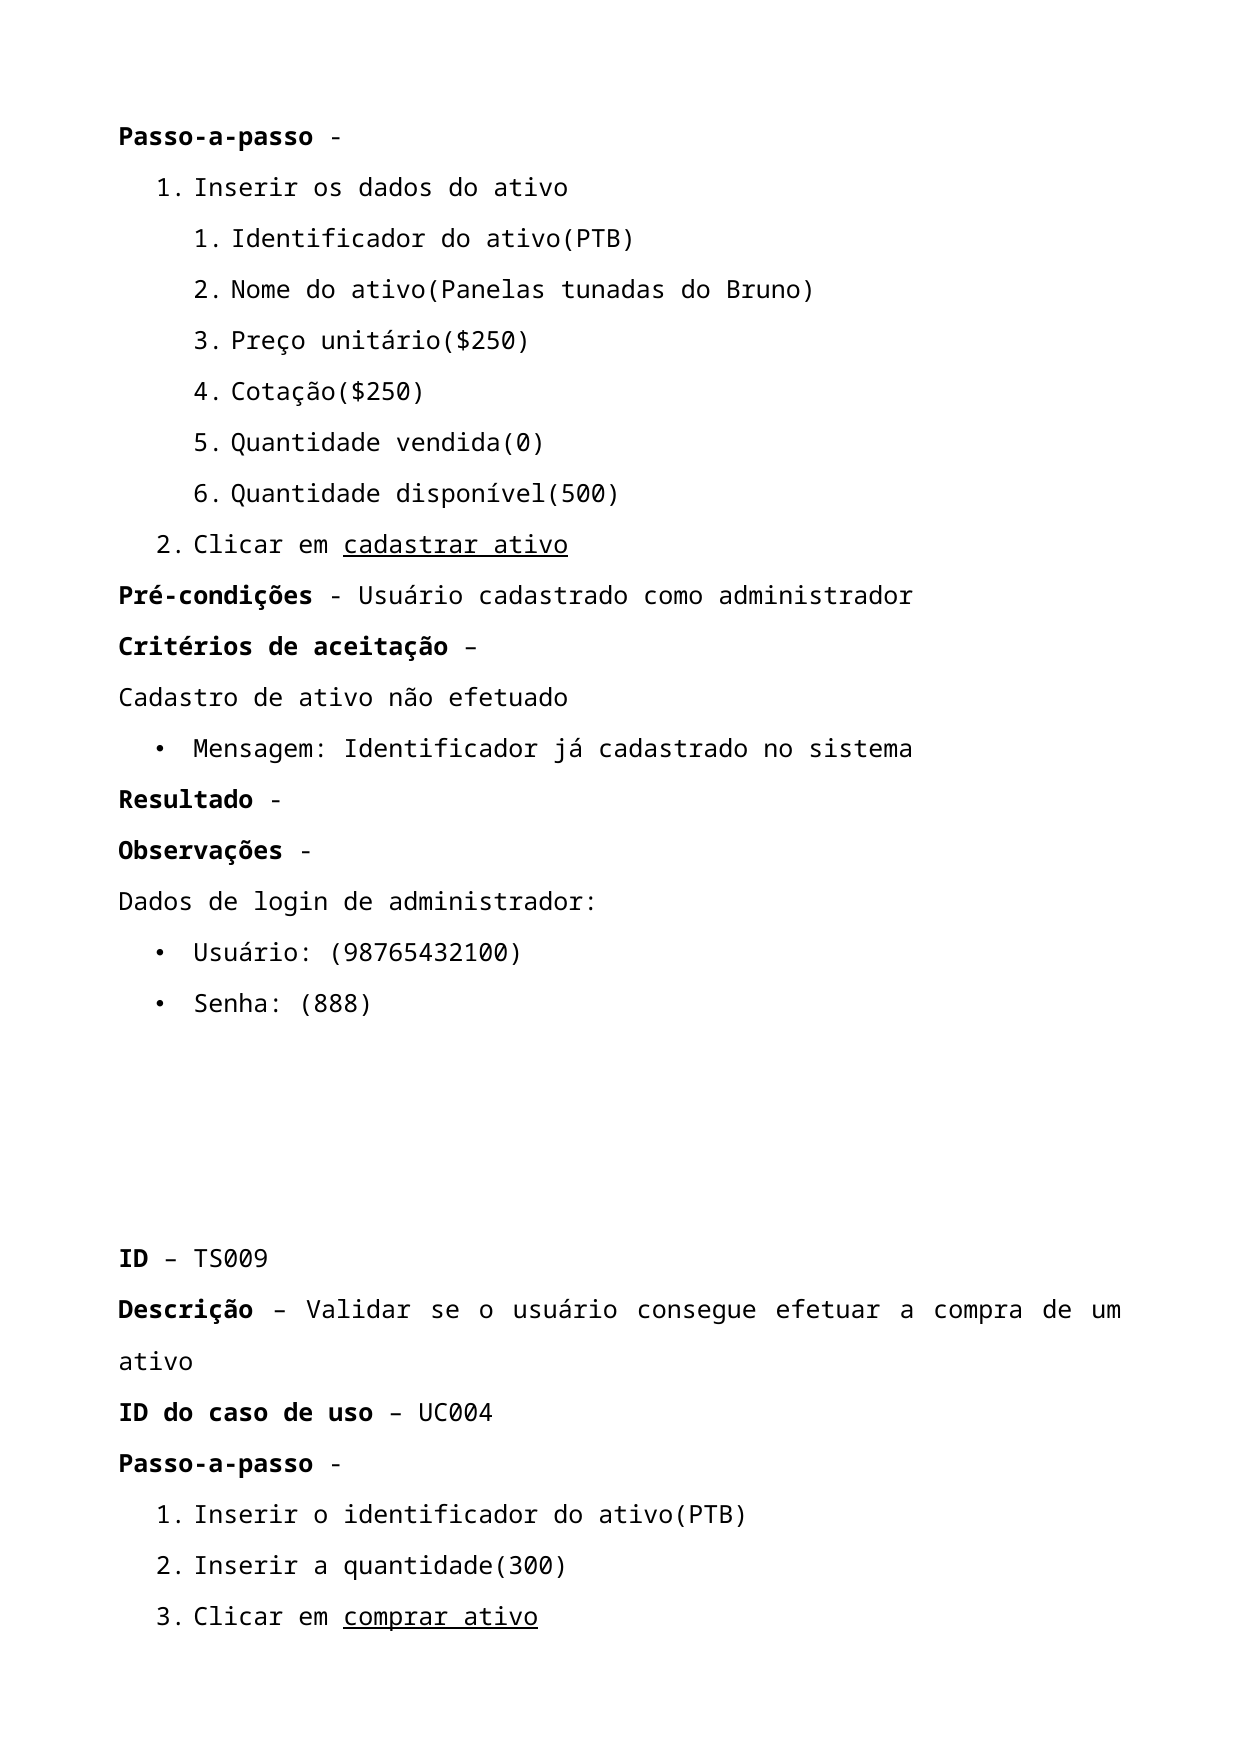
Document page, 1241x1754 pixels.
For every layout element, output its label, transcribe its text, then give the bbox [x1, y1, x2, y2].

list Inserir os dados do ativo [156, 169, 1122, 203]
list Inserir o identificador do ativo(PTB) [156, 1496, 1122, 1530]
text Dados de login de administrador: [118, 884, 1122, 918]
text Observações - [118, 833, 1122, 867]
list Clicar em comprar ativo [156, 1598, 1122, 1632]
text Passo-a-passo - [118, 1445, 1122, 1479]
list Inserir a quantidade(300) [156, 1547, 1122, 1581]
text Cadastro de ativo não efetuado [118, 679, 1122, 714]
list Usuário: (98765432100) [156, 935, 1122, 969]
list Quantidade vendida(0) [193, 424, 1122, 458]
list Clicar em cadastrar ativo [156, 526, 1122, 561]
text Descrição – Validar se o usuário consegue efetuar a compra de um ativo [118, 1292, 1122, 1377]
text ID – TS009 [118, 1241, 1122, 1275]
text Critérios de aceitação – [118, 628, 1122, 663]
list Senha: (888) [156, 986, 1122, 1020]
list Identificador do ativo(PTB) [193, 220, 1122, 254]
list Quantidade disponível(500) [193, 475, 1122, 509]
list Cotação($250) [193, 373, 1122, 407]
text Pré-condições - Usuário cadastrado como administrador [118, 577, 1122, 612]
text ID do caso de uso – UC004 [118, 1394, 1122, 1428]
list Nome do ativo(Panelas tunadas do Bruno) [193, 271, 1122, 305]
text Passo-a-passo - [118, 118, 1122, 152]
list Preço unitário($250) [193, 322, 1122, 356]
text Resultado - [118, 782, 1122, 816]
list Mensagem: Identificador já cadastrado no sistema [156, 731, 1122, 765]
